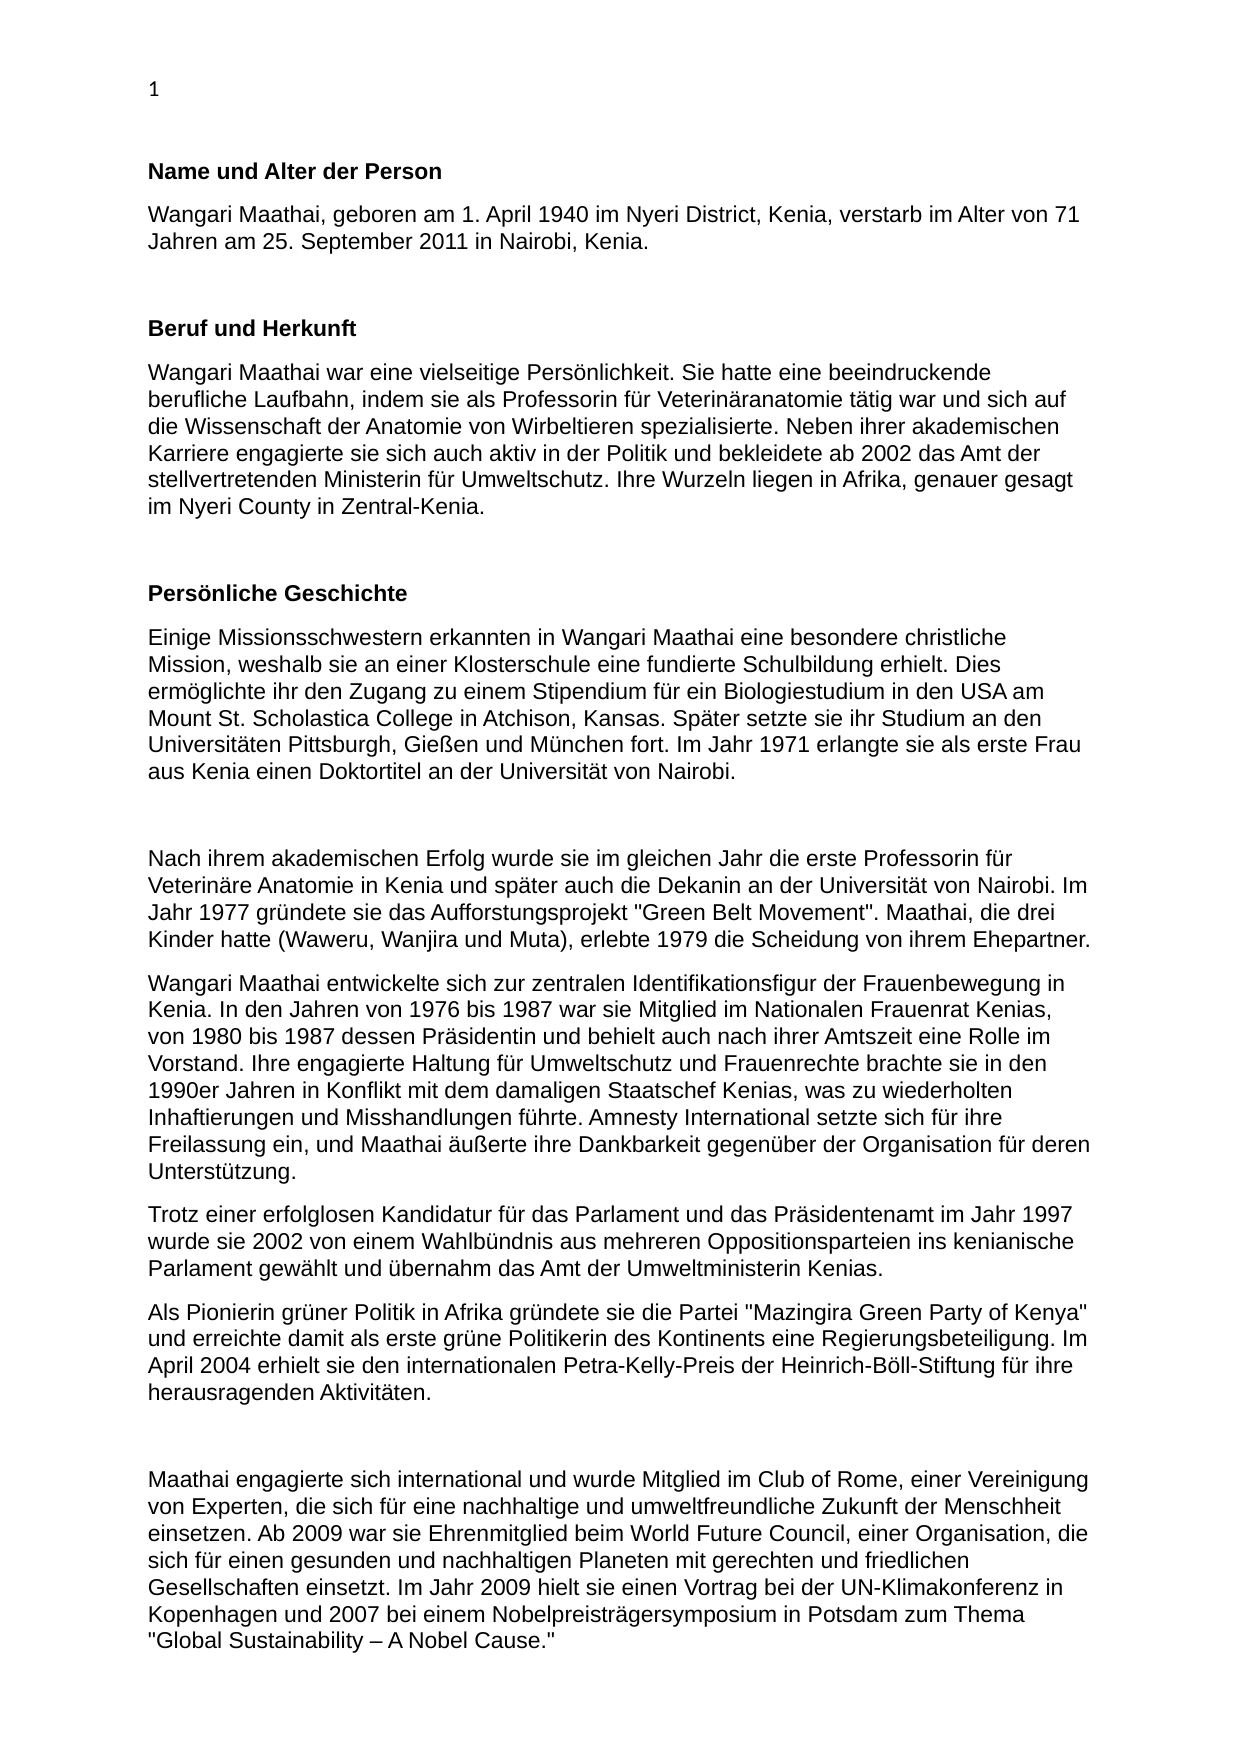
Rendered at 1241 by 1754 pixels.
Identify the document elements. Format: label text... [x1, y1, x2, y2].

text Einige Missionsschwestern erkannten in Wangari Maathai eine besondere christliche Mission, weshalb sie an einer Klosterschule eine fundierte Schulbildung erhielt. Dies ermöglichte ihr den Zugang zu einem Stipendium für ein Biologiestudium in den USA am Mount St. Scholastica College in Atchison, Kansas. Später setzte sie ihr Studium an den Universitäten Pittsburgh, Gießen und München fort. Im Jahr 1971 erlangte sie als erste Frau aus Kenia einen Doktortitel an der Universität von Nairobi. [148, 624, 1093, 784]
text Name und Alter der Person [148, 158, 1093, 184]
text Persönliche Geschichte [148, 580, 1093, 607]
text Als Pionierin grüner Politik in Afrika gründete sie die Partei "Mazingira Green Party of Kenya" und erreichte damit als erste grüne Politikerin des Kontinents eine Regierungsbeteiligung. Im April 2004 erhielt sie den internationalen Petra-Kelly-Preis der Heinrich-Böll-Stiftung für ihre herausragenden Aktivitäten. [148, 1298, 1093, 1405]
text Wangari Maathai, geboren am 1. April 1940 im Nyeri District, Kenia, verstarb im Alter von 71 Jahren am 25. September 2011 in Nairobi, Kenia. [148, 201, 1093, 254]
text Nach ihrem akademischen Erfolg wurde sie im gleichen Jahr die erste Professorin für Veterinäre Anatomie in Kenia und später auch die Dekanin an der Universität von Nairobi. Im Jahr 1977 gründete sie das Aufforstungsprojekt "Green Belt Movement". Maathai, die drei Kinder hatte (Waweru, Wanjira und Muta), erlebte 1979 die Scheidung von ihrem Ehepartner. [148, 845, 1093, 952]
text Trotz einer erfolglosen Kandidatur für das Parlament und das Präsidentenamt im Jahr 1997 wurde sie 2002 von einem Wahlbündnis aus mehreren Oppositionsparteien ins kenianische Parlament gewählt und übernahm das Amt der Umweltministerin Kenias. [148, 1201, 1093, 1281]
text Wangari Maathai entwickelte sich zur zentralen Identifikationsfigur der Frauenbewegung in Kenia. In den Jahren von 1976 bis 1987 war sie Mitglied im Nationalen Frauenrat Kenias, von 1980 bis 1987 dessen Präsidentin und behielt auch nach ihrer Amtszeit eine Rolle im Vorstand. Ihre engagierte Haltung für Umweltschutz und Frauenrechte brachte sie in den 1990er Jahren in Konflikt mit dem damaligen Staatschef Kenias, was zu wiederholten Inhaftierungen und Misshandlungen führte. Amnesty International setzte sich für ihre Freilassung ein, und Maathai äußerte ihre Dankbarkeit gegenüber der Organisation für deren Unterstützung. [148, 969, 1093, 1184]
text Wangari Maathai war eine vielseitige Persönlichkeit. Sie hatte eine beeindruckende berufliche Laufbahn, indem sie als Professorin für Veterinäranatomie tätig war und sich auf die Wissenschaft der Anatomie von Wirbeltieren spezialisierte. Neben ihrer akademischen Karriere engagierte sie sich auch aktiv in der Politik und bekleidete ab 2002 das Amt der stellvertretenden Ministerin für Umweltschutz. Ihre Wurzeln liegen in Afrika, genauer gesagt im Nyeri County in Zentral-Kenia. [148, 359, 1093, 519]
text Maathai engagierte sich international und wurde Mitglied im Club of Rome, einer Vereinigung von Experten, die sich für eine nachhaltige und umweltfreundliche Zukunft der Menschheit einsetzen. Ab 2009 war sie Ehrenmitglied beim World Future Council, einer Organisation, die sich für einen gesunden und nachhaltigen Planeten mit gerechten und friedlichen Gesellschaften einsetzt. Im Jahr 2009 hielt sie einen Vortrag bei der UN-Klimakonferenz in Kopenhagen und 2007 bei einem Nobelpreisträgersymposium in Potsdam zum Thema "Global Sustainability – A Nobel Cause." [148, 1466, 1093, 1654]
text Beruf und Herkunft [148, 315, 1093, 342]
